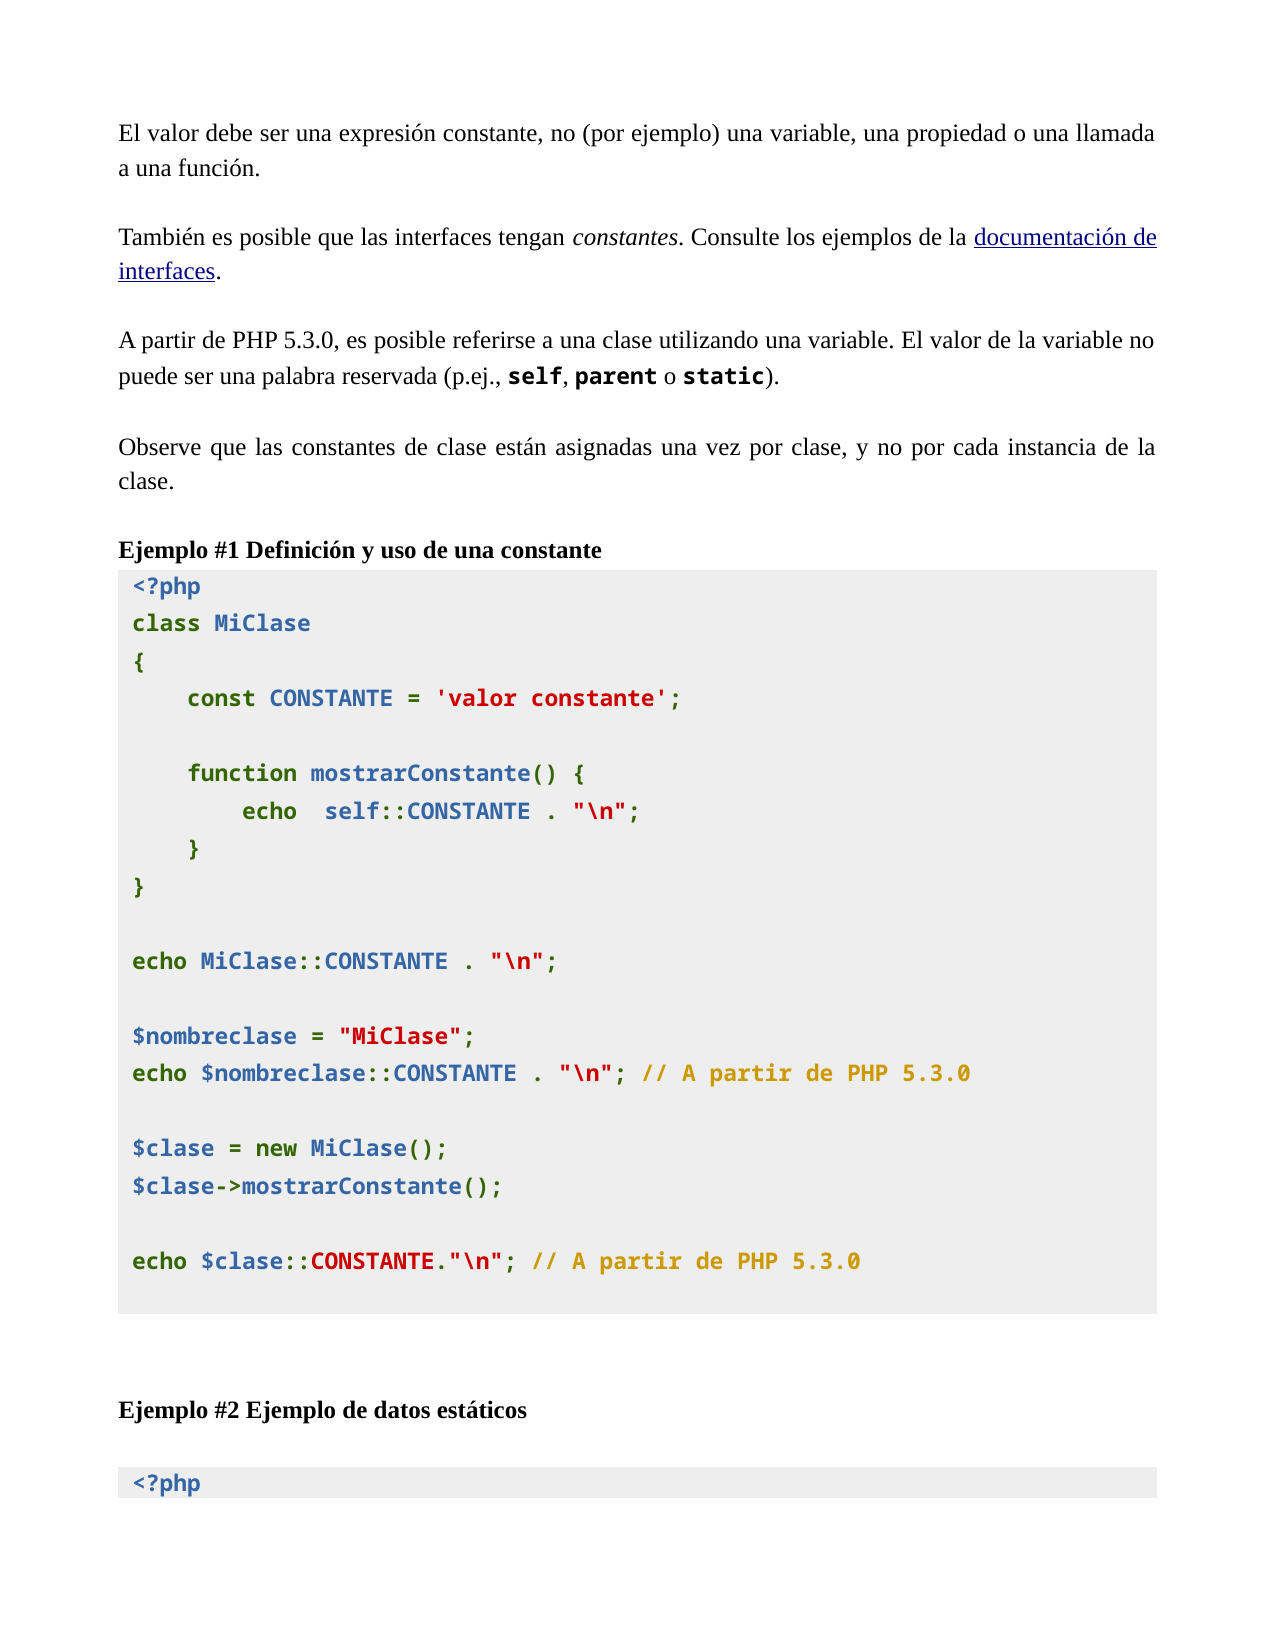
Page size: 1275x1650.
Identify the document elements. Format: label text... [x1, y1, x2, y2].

text El valor debe ser una expresión constante, no (por ejemplo) una variable, una propiedad o una llamada a una función. [118, 118, 1157, 181]
text $nombreclase = "MiClase"; [118, 1020, 1157, 1051]
text function mostrarConstante() { [118, 757, 1157, 789]
text } [118, 870, 1157, 901]
text También es posible que las interfaces tengan constantes. Consulte los ejemplos de la documentación de interfaces. [118, 222, 1157, 285]
text Ejemplo #1 Definición y uso de una constante [118, 535, 1157, 564]
text echo self::CONSTANTE . "\n"; [118, 795, 1157, 826]
text <?php [118, 1467, 1157, 1498]
text <?php [118, 570, 1157, 601]
text class MiClase [118, 607, 1157, 639]
text $clase->mostrarConstante(); [118, 1170, 1157, 1201]
text echo $clase::CONSTANTE."\n"; // A partir de PHP 5.3.0 [118, 1245, 1157, 1276]
text echo MiClase::CONSTANTE . "\n"; [118, 945, 1157, 976]
text A partir de PHP 5.3.0, es posible referirse a una clase utilizando una variable. El valor de la variable no puede ser una palabra reservada (p.ej., self, parent o static). [118, 325, 1157, 391]
text Ejemplo #2 Ejemplo de datos estáticos [118, 1395, 1157, 1424]
text $clase = new MiClase(); [118, 1132, 1157, 1164]
text const CONSTANTE = 'valor constante'; [118, 682, 1157, 714]
text echo $nombreclase::CONSTANTE . "\n"; // A partir de PHP 5.3.0 [118, 1057, 1157, 1089]
text Observe que las constantes de clase están asignadas una vez por clase, y no por cada instancia de la clase. [118, 432, 1157, 495]
text } [118, 832, 1157, 864]
text { [118, 645, 1157, 676]
